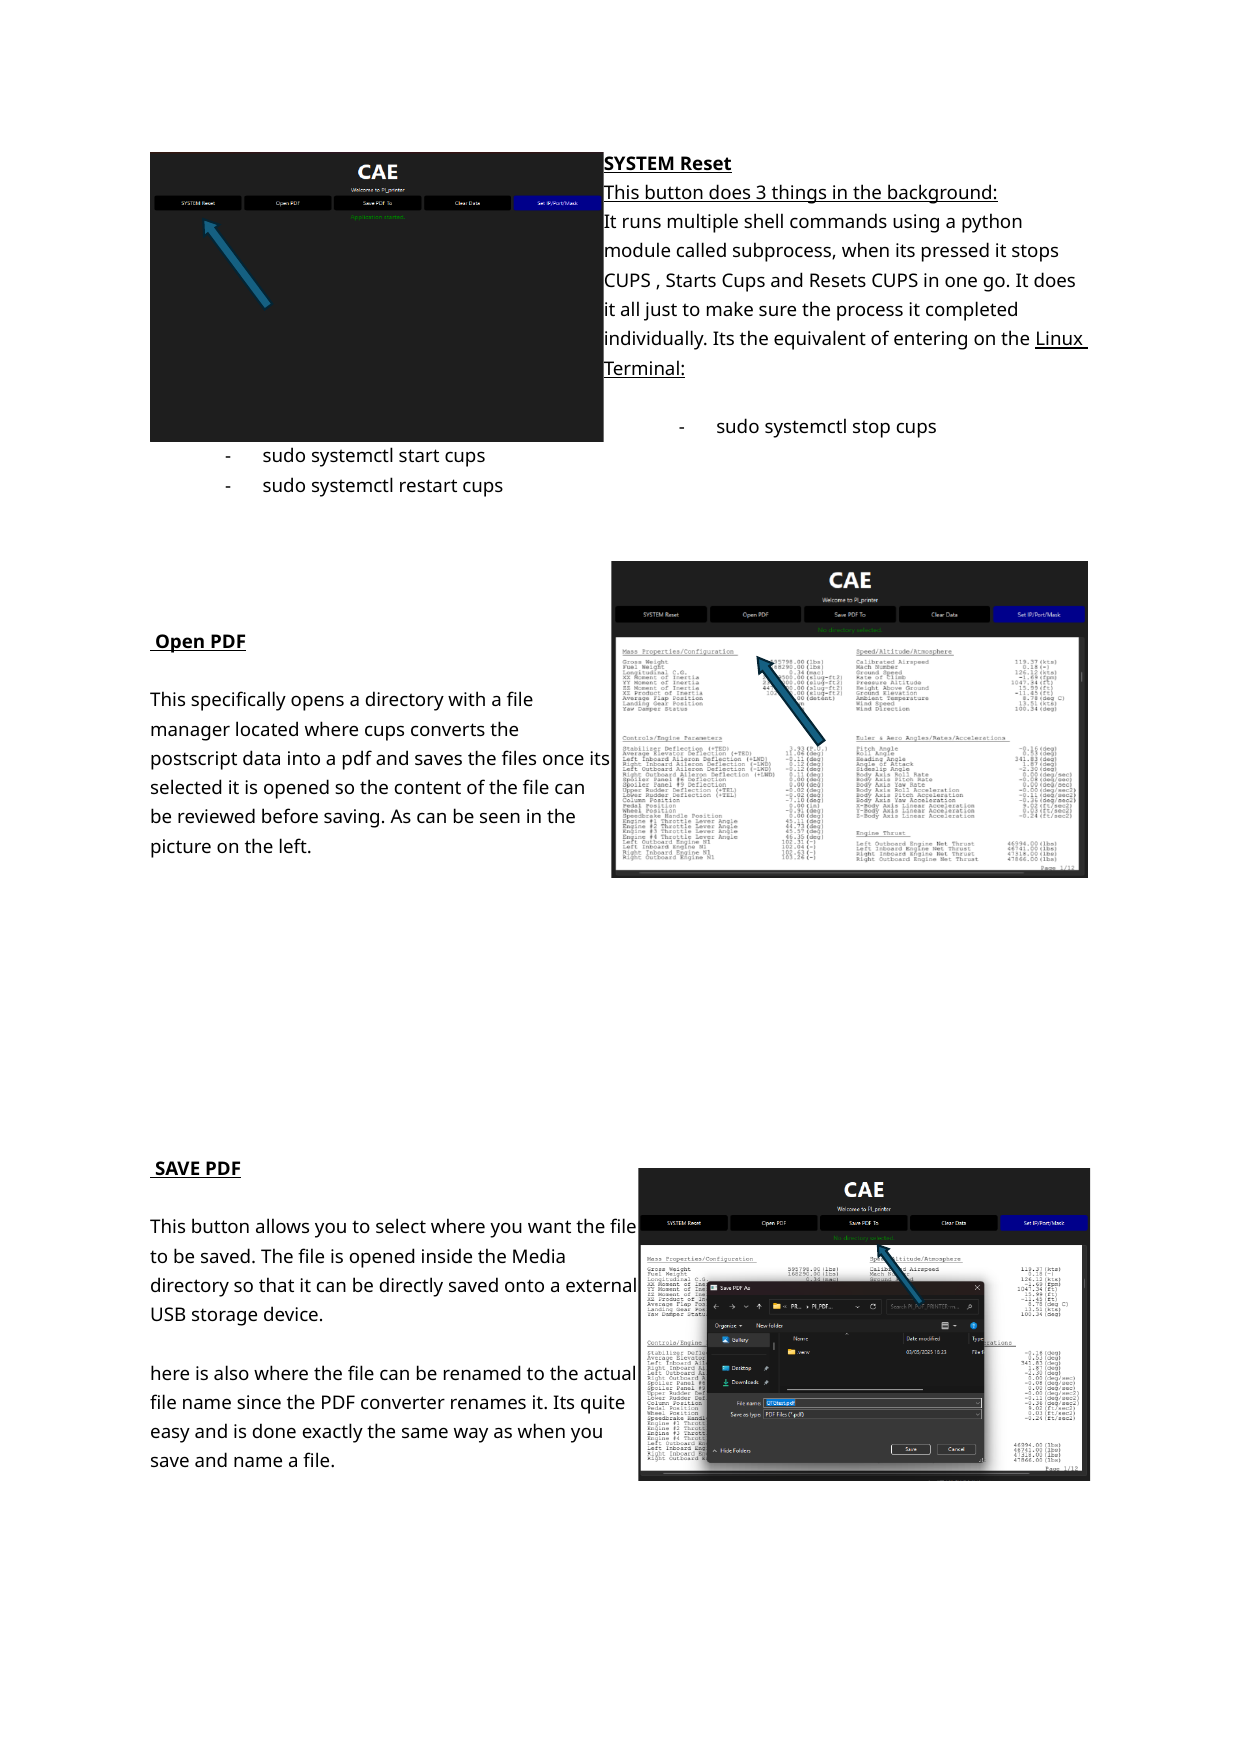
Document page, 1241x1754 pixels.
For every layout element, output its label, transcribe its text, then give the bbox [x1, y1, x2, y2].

text This button does 3 things in the background: [604, 179, 1090, 205]
text Open PDF [150, 628, 611, 654]
text This specifically opens a directory with a file manager located where cups converts the postscript data into a pdf and saves the files once its selected it is opened so the content of the file can be reviewed before saving. As can be seen in the picture on the left. [150, 687, 611, 859]
text here is also where the file can be renamed to the actual file name since the PDF converter renames it. Its quite easy and is done exactly the same way as when you save and name a file. [150, 1360, 1090, 1512]
list sudo systemctl restart cups [225, 472, 1090, 497]
text It runs multiple shell commands using a python module called subprocess, when its pressed it stops CUPS , Starts Cups and Resets CUPS in one go. It does it all just to make sure the process it completed individually. Its the equivalent of entering on the Linux Terminal: [604, 208, 1090, 380]
text SYSTEM Reset [150, 150, 1090, 176]
text This button allows you to select where you want the file to be saved. The file is opened inside the Media directory so that it can be directly saved onto a external USB storage device. [150, 1214, 638, 1327]
list sudo systemctl stop cups [604, 413, 1090, 439]
text SAVE PDF [150, 1155, 1090, 1181]
list sudo systemctl start cups [225, 443, 1090, 468]
